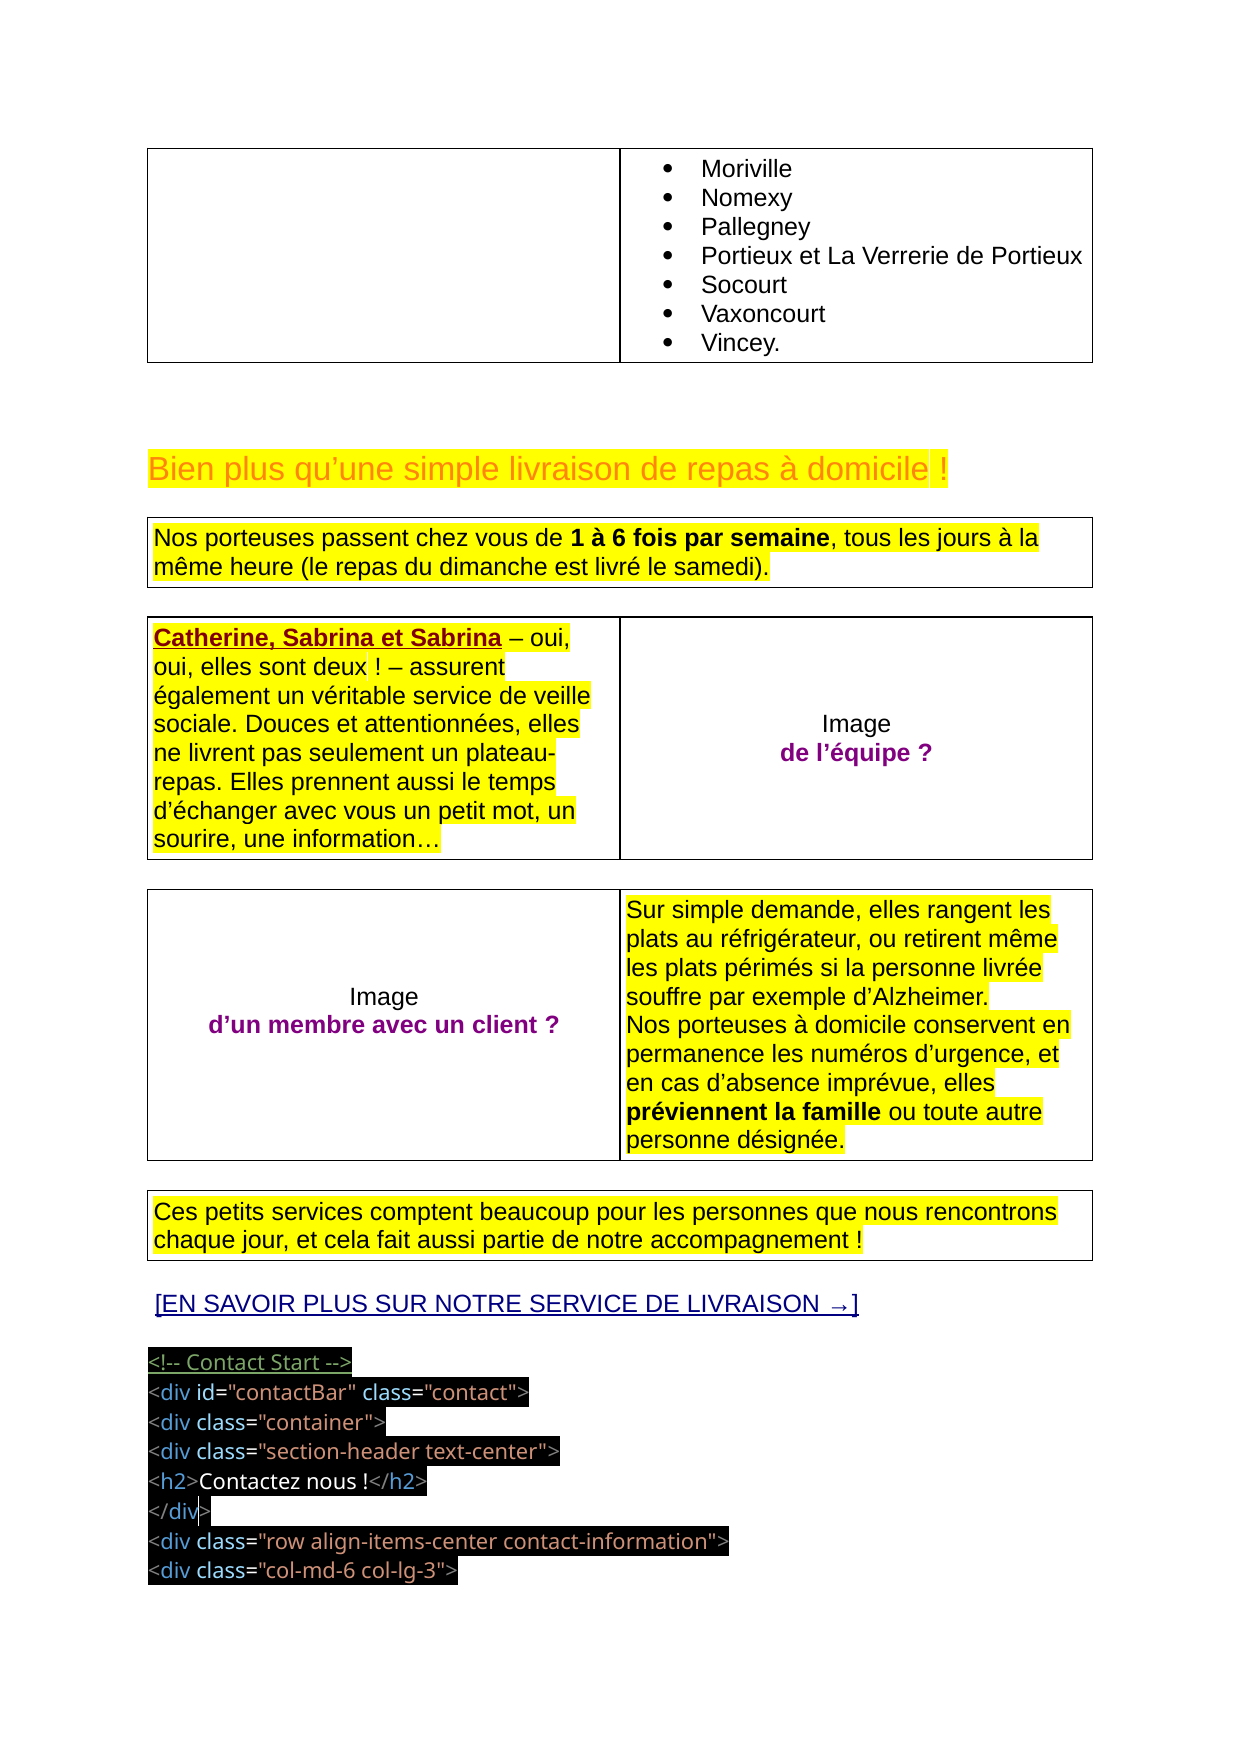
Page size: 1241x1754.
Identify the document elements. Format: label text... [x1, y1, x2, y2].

table_header Ces petits services comptent beaucoup pour les personnes que nous rencontrons chaque jour, et cela fait aussi partie de notre accompagnement ! [148, 1191, 1092, 1260]
text [EN SAVOIR PLUS SUR NOTRE SERVICE DE LIVRAISON →] [148, 1289, 1093, 1318]
table_header Sur simple demande, elles rangent les plats au réfrigérateur, ou retirent même les plats périmés si la personne livrée souffre par exemple d’Alzheimer. Nos porteuses à domicile conservent en permanence les numéros d’urgence, et en cas d’absence imprévue, elles préviennent la famille ou toute autre personne désignée. [621, 890, 1092, 1160]
table_header Nos porteuses passent chez vous de 1 à 6 fois par semaine, tous les jours à la même heure (le repas du dimanche est livré le samedi). [148, 518, 1092, 587]
table_header Charmes Châtel-sur-Moselle Domèvre-sur-Durbion Essegney Frizon Girmont Hadigny-les-Verrières Igney Langley Moriville Nomexy Pallegney Portieux et La Verrerie de Portieux Socourt Vaxoncourt Vincey. [621, 149, 1092, 362]
text <div id="contactBar" class="contact"> [148, 1377, 1093, 1407]
text <!-- Contact Start --> [148, 1347, 1093, 1377]
text <div class="section-header text-center"> [148, 1436, 1093, 1466]
text <h2>Contactez nous !</h2> [148, 1466, 1093, 1496]
table_header Image d’un membre avec un client ? [148, 890, 619, 1160]
text <div class="row align-items-center contact-information"> [148, 1526, 1093, 1556]
table_header [148, 149, 619, 362]
text </div> [148, 1496, 1093, 1526]
text <div class="container"> [148, 1407, 1093, 1436]
text Bien plus qu’une simple livraison de repas à domicile ! [148, 449, 1093, 488]
text <div class="col-md-6 col-lg-3"> [148, 1556, 1093, 1585]
table_header Catherine, Sabrina et Sabrina – oui, oui, elles sont deux ! – assurent également un véritable service de veille sociale. Douces et attentionnées, elles ne livrent pas seulement un plateau-repas. Elles prennent aussi le temps d’échanger avec vous un petit mot, un sourire, une information… [148, 618, 619, 859]
table_header Image de l’équipe ? [621, 618, 1092, 859]
